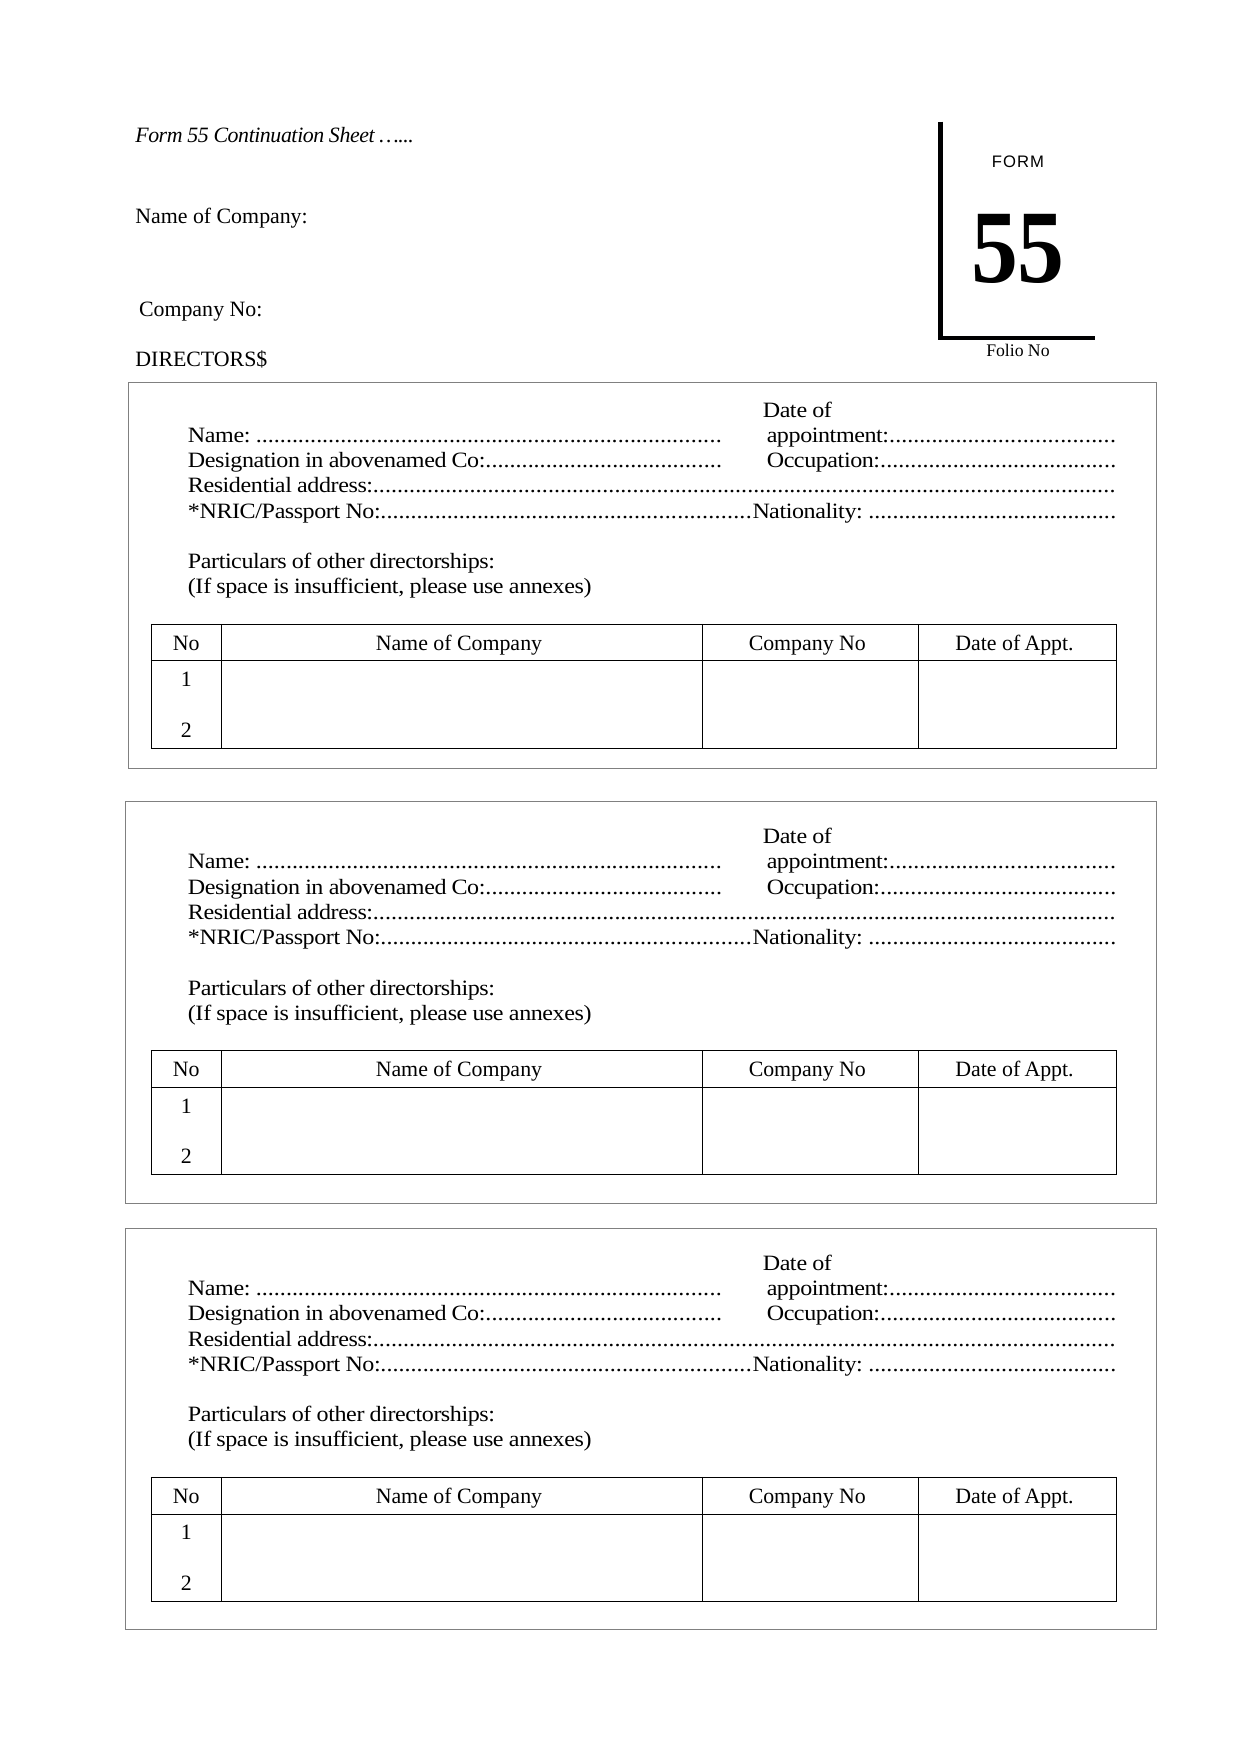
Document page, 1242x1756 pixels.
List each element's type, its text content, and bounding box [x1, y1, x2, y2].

table_cell Folio No [940, 340, 1095, 372]
table_header Form 55 Continuation Sheet …... Name of Company: <o.name> Company No: <o.uen> [135, 122, 938, 336]
table_header FORM 55 [943, 122, 1095, 336]
table_cell DIRECTORS$ [135, 336, 940, 372]
